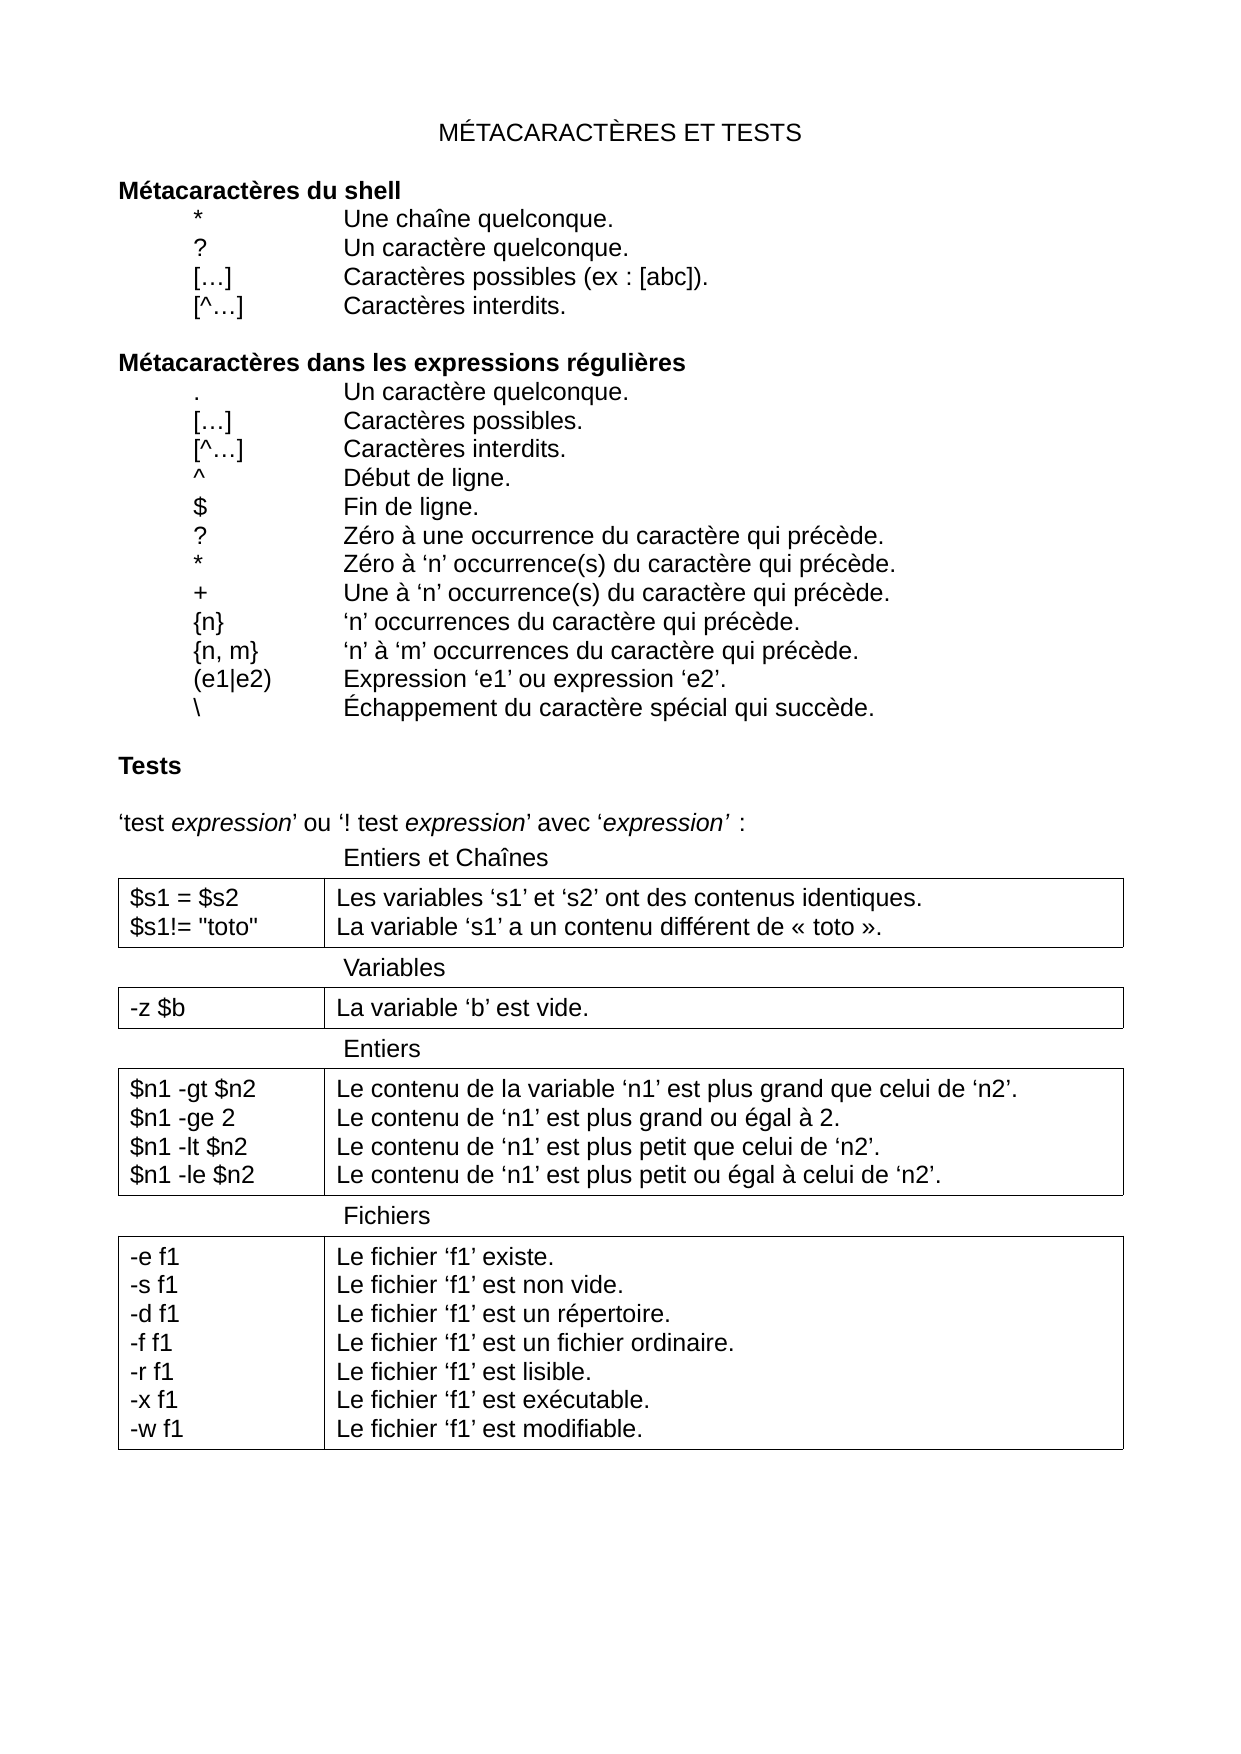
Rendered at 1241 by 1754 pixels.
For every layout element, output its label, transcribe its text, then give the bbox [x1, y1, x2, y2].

text […] Caractères possibles. [118, 406, 1122, 434]
text . Un caractère quelconque. [118, 377, 1122, 406]
table_header $s1 = $s2 $s1!= "toto" [119, 879, 324, 947]
table_header Les variables ‘s1’ et ‘s2’ ont des contenus identiques. La variable ‘s1’ a un contenu différent de « toto ». [325, 879, 1123, 947]
table_header La variable ‘b’ est vide. [325, 988, 1123, 1028]
text MÉTACARACTÈRES ET TESTS [118, 118, 1122, 147]
text {n} ‘n’ occurrences du caractère qui précède. [118, 607, 1122, 636]
text Entiers et Chaînes [118, 843, 1122, 872]
text ‘test expression’ ou ‘! test expression’ avec ‘expression’ : [118, 808, 1122, 837]
table_header $n1 -gt $n2 $n1 -ge 2 $n1 -lt $n2 $n1 -le $n2 [119, 1069, 324, 1195]
text Entiers [118, 1034, 1122, 1062]
text * Une chaîne quelconque. [118, 204, 1122, 233]
text Tests [118, 751, 1122, 779]
table_header Le fichier ‘f1’ existe. Le fichier ‘f1’ est non vide. Le fichier ‘f1’ est un répertoire. Le fichier ‘f1’ est un fichier ordinaire. Le fichier ‘f1’ est lisible. Le fichier ‘f1’ est exécutable. Le fichier ‘f1’ est modifiable. [325, 1237, 1123, 1448]
text [^…] Caractères interdits. [118, 291, 1122, 319]
text $ Fin de ligne. [118, 492, 1122, 521]
text (e1|e2) Expression ‘e1’ ou expression ‘e2’. [118, 664, 1122, 693]
text * Zéro à ‘n’ occurrence(s) du caractère qui précède. [118, 549, 1122, 578]
text Fichiers [118, 1201, 1122, 1230]
text Métacaractères du shell [118, 176, 1122, 204]
text + Une à ‘n’ occurrence(s) du caractère qui précède. [118, 578, 1122, 607]
text ^ Début de ligne. [118, 463, 1122, 492]
text Variables [118, 953, 1122, 981]
text […] Caractères possibles (ex : [abc]). [118, 262, 1122, 291]
text ? Zéro à une occurrence du caractère qui précède. [118, 521, 1122, 549]
text ? Un caractère quelconque. [118, 233, 1122, 262]
text {n, m} ‘n’ à ‘m’ occurrences du caractère qui précède. [118, 636, 1122, 664]
table_header Le contenu de la variable ‘n1’ est plus grand que celui de ‘n2’. Le contenu de ‘n1’ est plus grand ou égal à 2. Le contenu de ‘n1’ est plus petit que celui de ‘n2’. Le contenu de ‘n1’ est plus petit ou égal à celui de ‘n2’. [325, 1069, 1123, 1195]
text Métacaractères dans les expressions régulières [118, 348, 1122, 377]
text \ Échappement du caractère spécial qui succède. [118, 693, 1122, 722]
table_header -e f1 -s f1 -d f1 -f f1 -r f1 -x f1 -w f1 [119, 1237, 324, 1448]
table_header -z $b [119, 988, 324, 1028]
text [^…] Caractères interdits. [118, 434, 1122, 463]
